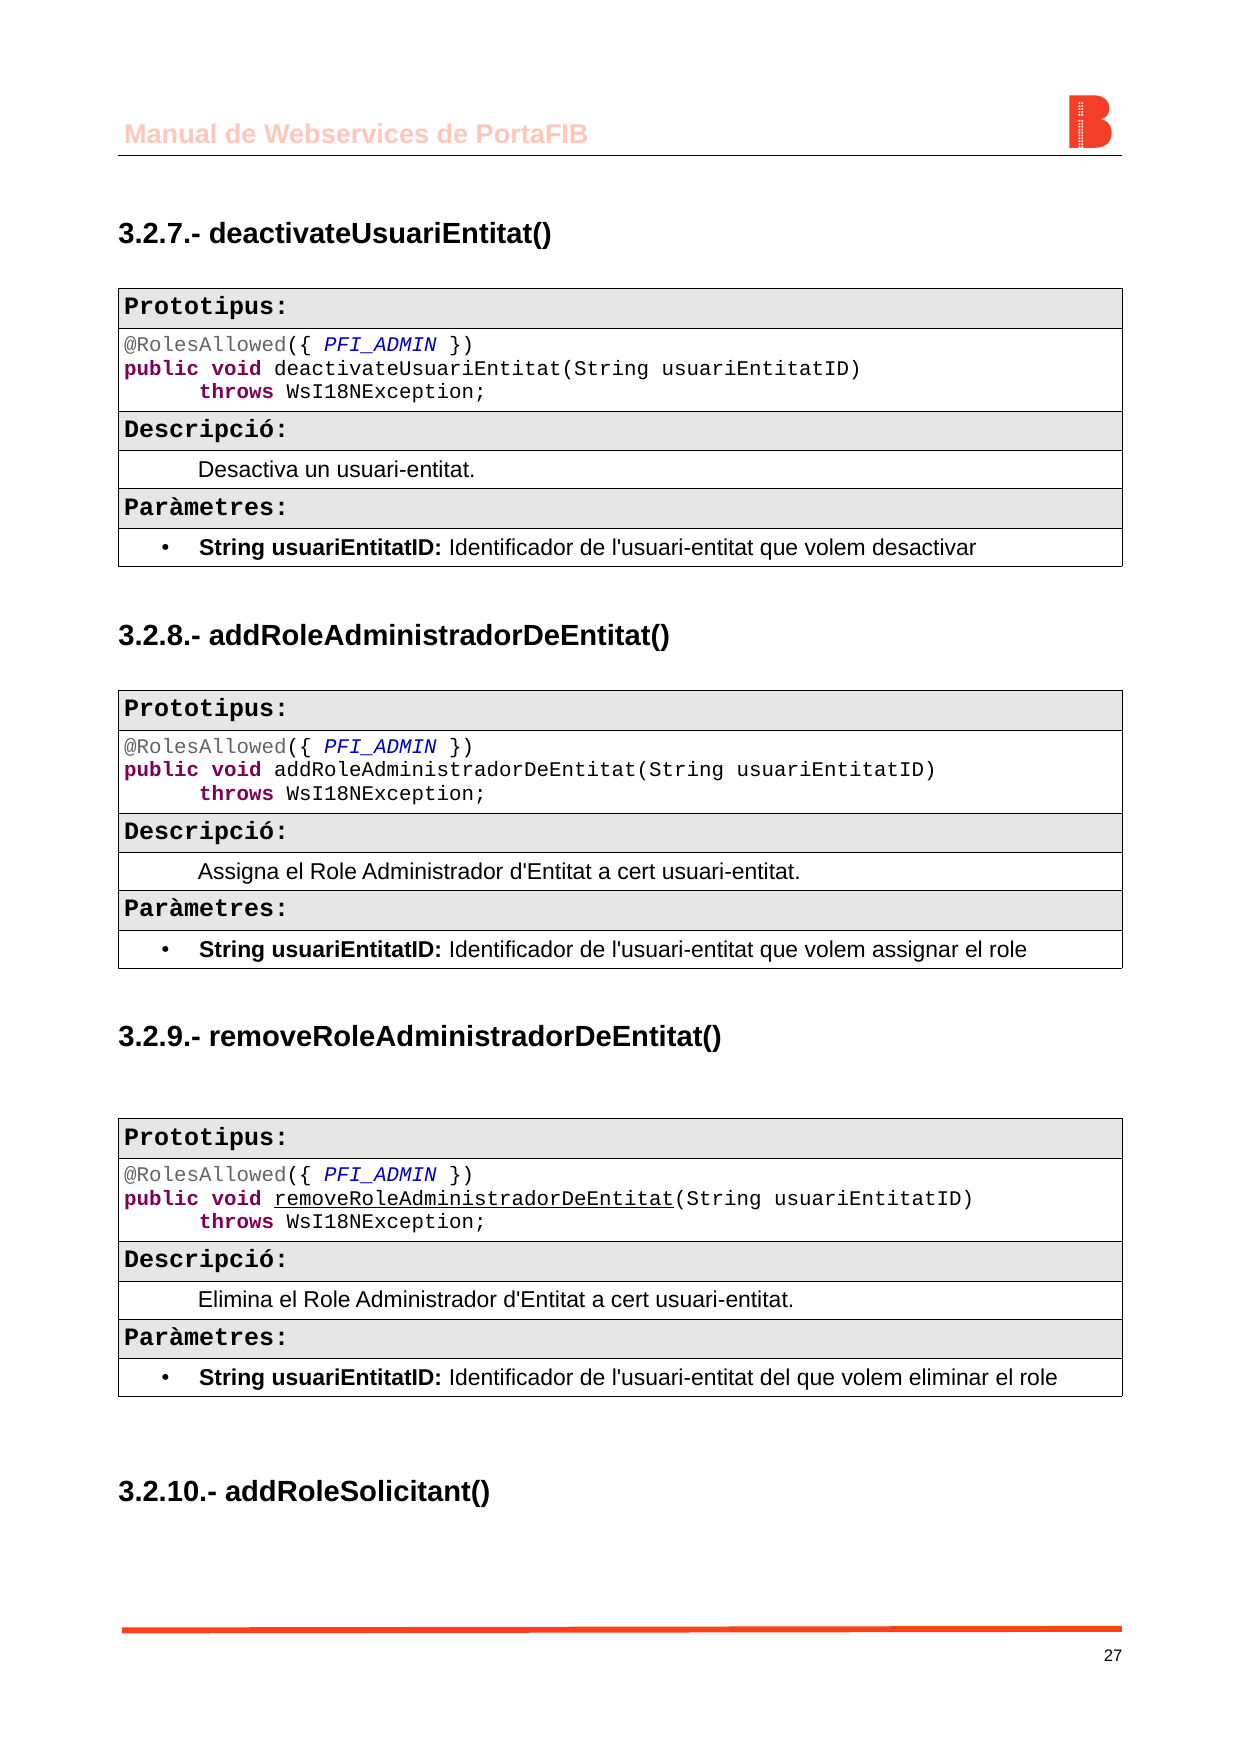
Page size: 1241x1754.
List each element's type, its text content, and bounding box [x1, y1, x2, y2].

subtitle removeRoleAdministradorDeEntitat() [118, 1019, 1122, 1053]
table_cell Assigna el Role Administrador d'Entitat a cert usuari-entitat. [119, 853, 1122, 890]
table_cell Descripció: [119, 1242, 1122, 1281]
table_cell Descripció: [119, 412, 1122, 450]
table_header Prototipus: [119, 691, 1122, 730]
table_cell String usuariEntitatID: Identificador de l'usuari-entitat del que volem eliminar el role [119, 1359, 1122, 1396]
table_cell Paràmetres: [119, 489, 1122, 528]
table_cell Desactiva un usuari-entitat. [119, 451, 1122, 488]
table_cell @RolesAllowed({ PFI_ADMIN }) public void addRoleAdministradorDeEntitat(String usuariEntitatID) throws WsI18NException; [119, 731, 1122, 812]
picture [1063, 94, 1117, 150]
subtitle addRoleAdministradorDeEntitat() [118, 618, 1122, 651]
table_cell Paràmetres: [119, 1320, 1122, 1358]
subtitle addRoleSolicitant() [118, 1474, 1122, 1508]
table_header Prototipus: [119, 289, 1122, 328]
table_cell Paràmetres: [119, 891, 1122, 930]
table_cell @RolesAllowed({ PFI_ADMIN }) public void removeRoleAdministradorDeEntitat(String usuariEntitatID) throws WsI18NException; [119, 1159, 1122, 1241]
table_cell String usuariEntitatID: Identificador de l'usuari-entitat que volem desactivar [119, 529, 1122, 566]
table_cell String usuariEntitatID: Identificador de l'usuari-entitat que volem assignar el role [119, 931, 1122, 968]
table_header Prototipus: [119, 1119, 1122, 1158]
table_cell @RolesAllowed({ PFI_ADMIN }) public void deactivateUsuariEntitat(String usuariEntitatID) throws WsI18NException; [119, 329, 1122, 411]
table_cell Descripció: [119, 814, 1122, 852]
table_cell Elimina el Role Administrador d'Entitat a cert usuari-entitat. [119, 1282, 1122, 1318]
subtitle deactivateUsuariEntitat() [118, 216, 1122, 249]
